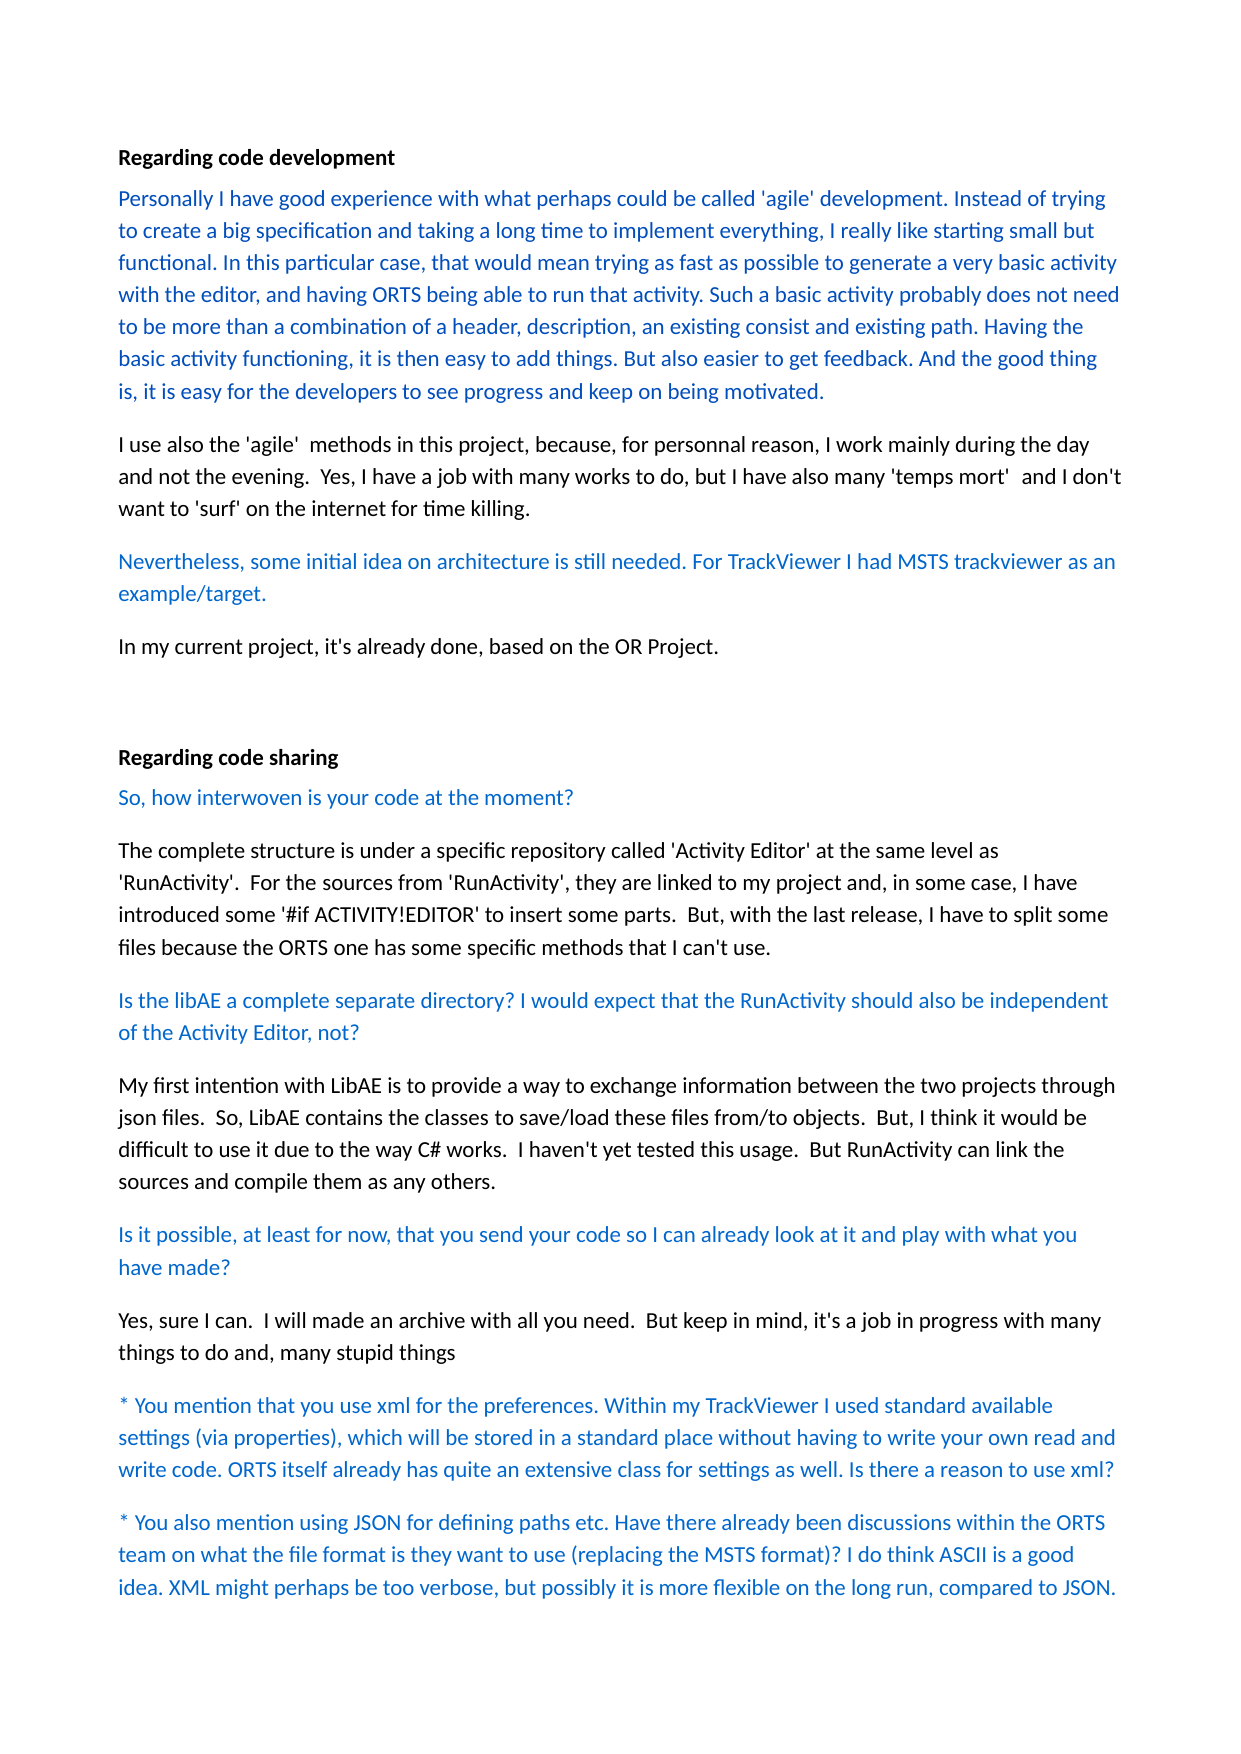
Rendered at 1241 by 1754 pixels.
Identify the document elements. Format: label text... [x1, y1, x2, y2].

text Is it possible, at least for now, that you send your code so I can already look at it and play with what you have made? [118, 1221, 1122, 1281]
text Is the libAE a complete separate directory? I would expect that the RunActivity should also be independent of the Activity Editor, not? [118, 986, 1122, 1046]
text Personally I have good experience with what perhaps could be called 'agile' development. Instead of trying to create a big specification and taking a long time to implement everything, I really like starting small but functional. In this particular case, that would mean trying as fast as possible to generate a very basic activity with the editor, and having ORTS being able to run that activity. Such a basic activity probably does not need to be more than a combination of a header, description, an existing consist and existing path. Having the basic activity functioning, it is then easy to add things. But also easier to get feedback. And the good thing is, it is easy for the developers to see progress and keep on being motivated. [118, 184, 1122, 405]
text Nevertheless, some initial idea on architecture is still needed. For TrackViewer I had MSTS trackviewer as an example/target. [118, 547, 1122, 607]
text * You mention that you use xml for the preferences. Within my TrackViewer I used standard available settings (via properties), which will be stored in a standard place without having to write your own read and write code. ORTS itself already has quite an extensive class for settings as well. Is there a reason to use xml? [118, 1391, 1122, 1483]
text In my current project, it's already done, based on the OR Project. [118, 632, 1122, 660]
text * You also mention using JSON for defining paths etc. Have there already been discussions within the ORTS team on what the file format is they want to use (replacing the MSTS format)? I do think ASCII is a good idea. XML might perhaps be too verbose, but possibly it is more flexible on the long run, compared to JSON. [118, 1508, 1122, 1601]
text My first intention with LibAE is to provide a way to exchange information between the two projects through json files. So, LibAE contains the classes to save/load these files from/to objects. But, I think it would be difficult to use it due to the way C# works. I haven't yet tested this usage. But RunActivity can link the sources and compile them as any others. [118, 1071, 1122, 1196]
text I use also the 'agile' methods in this project, because, for personnal reason, I work mainly during the day and not the evening. Yes, I have a job with many works to do, but I have also many 'temps mort' and I don't want to 'surf' on the internet for time killing. [118, 430, 1122, 522]
text So, how interwoven is your code at the moment? [118, 783, 1122, 811]
text Yes, sure I can. I will made an archive with all you need. But keep in mind, it's a job in progress with many things to do and, many stupid things [118, 1306, 1122, 1366]
subtitle Regarding code development [118, 143, 1122, 171]
subtitle Regarding code sharing [118, 743, 1122, 771]
text The complete structure is under a specific repository called 'Activity Editor' at the same level as 'RunActivity'. For the sources from 'RunActivity', they are linked to my project and, in some case, I have introduced some '#if ACTIVITY!EDITOR' to insert some parts. But, with the last release, I have to split some files because the ORTS one has some specific methods that I can't use. [118, 836, 1122, 961]
